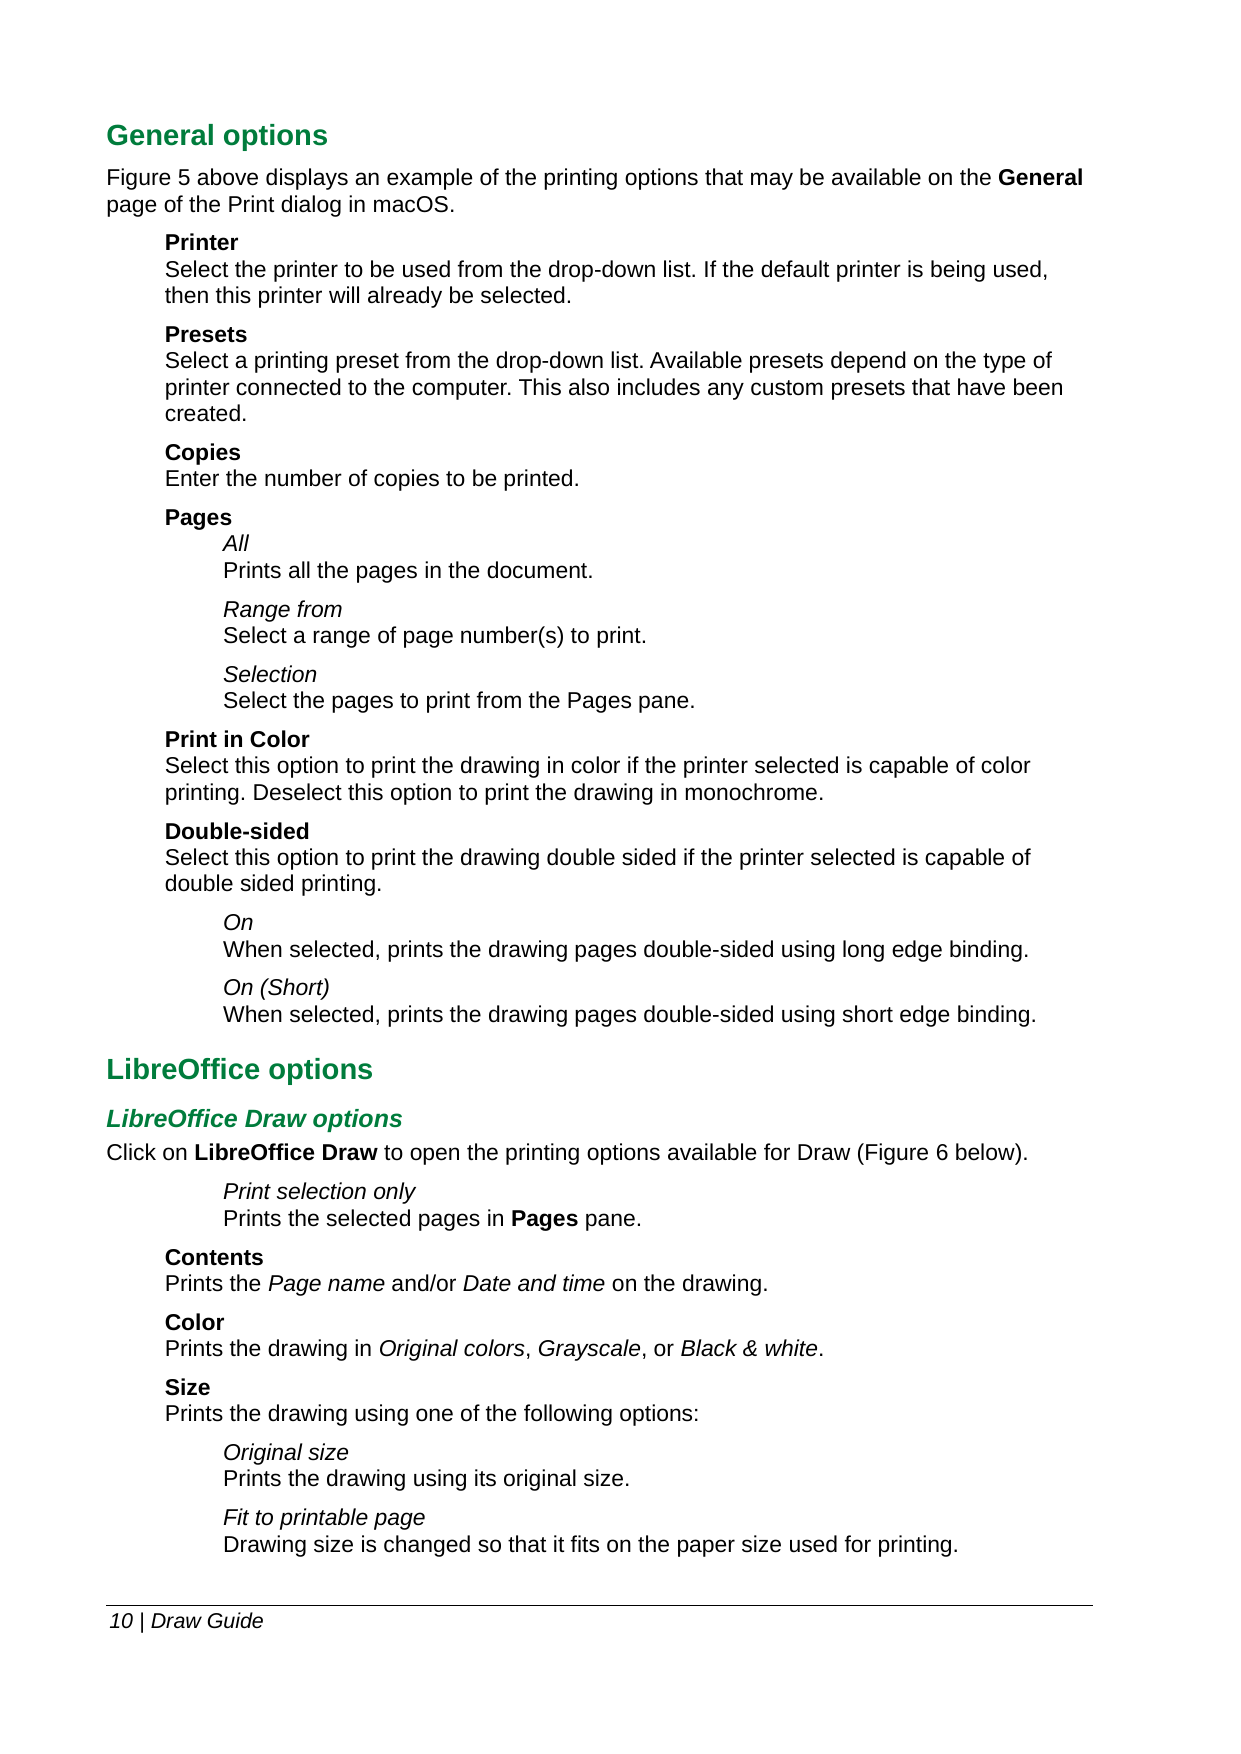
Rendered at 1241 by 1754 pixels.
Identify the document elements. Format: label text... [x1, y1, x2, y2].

subtitle LibreOffice Draw options [106, 1104, 1093, 1133]
text Printer [164, 229, 1093, 256]
text Drawing size is changed so that it fits on the paper size used for printing. [223, 1531, 1093, 1557]
text Size [164, 1374, 1093, 1400]
text Presets [164, 321, 1093, 347]
text Original size [223, 1439, 1093, 1465]
text Select the printer to be used from the drop-down list. If the default printer is being used, then this printer will already be selected. [164, 256, 1093, 308]
text Color [164, 1309, 1093, 1335]
text Pages [164, 504, 1093, 530]
text Print selection only [223, 1178, 1093, 1204]
text Print in Color [164, 726, 1093, 752]
text Select this option to print the drawing in color if the printer selected is capable of color printing. Deselect this option to print the drawing in monochrome. [164, 752, 1093, 805]
text Prints the drawing using one of the following options: [164, 1400, 1093, 1427]
subtitle General options [106, 118, 1093, 152]
text Prints all the pages in the document. [223, 557, 1093, 583]
text Prints the Page name and/or Date and time on the drawing. [164, 1270, 1093, 1296]
text Selection [223, 661, 1093, 687]
text Select a printing preset from the drop-down list. Available presets depend on the type of printer connected to the computer. This also includes any custom presets that have been created. [164, 347, 1093, 426]
text When selected, prints the drawing pages double-sided using long edge binding. [223, 936, 1093, 962]
text Select a range of page number(s) to print. [223, 622, 1093, 648]
text On [223, 909, 1093, 936]
text Select this option to print the drawing double sided if the printer selected is capable of double sided printing. [164, 844, 1093, 897]
text Double-sided [164, 818, 1093, 844]
text Figure 5 above displays an example of the printing options that may be available on the General page of the Print dialog in macOS. [106, 164, 1093, 217]
text Copies [164, 439, 1093, 465]
text All [223, 530, 1093, 557]
text Select the pages to print from the Pages pane. [223, 687, 1093, 713]
text Enter the number of copies to be printed. [164, 465, 1093, 492]
text Prints the drawing in Original colors, Grayscale, or Black & white. [164, 1335, 1093, 1361]
text On (Short) [223, 974, 1093, 1001]
text Prints the drawing using its original size. [223, 1465, 1093, 1492]
text When selected, prints the drawing pages double-sided using short edge binding. [223, 1001, 1093, 1027]
text Prints the selected pages in Pages pane. [223, 1204, 1093, 1231]
text Fit to printable page [223, 1504, 1093, 1531]
text Click on LibreOffice Draw to open the printing options available for Draw (Figure 6 below). [106, 1139, 1093, 1166]
subtitle LibreOffice options [106, 1052, 1093, 1086]
text Range from [223, 596, 1093, 622]
text Contents [164, 1243, 1093, 1270]
